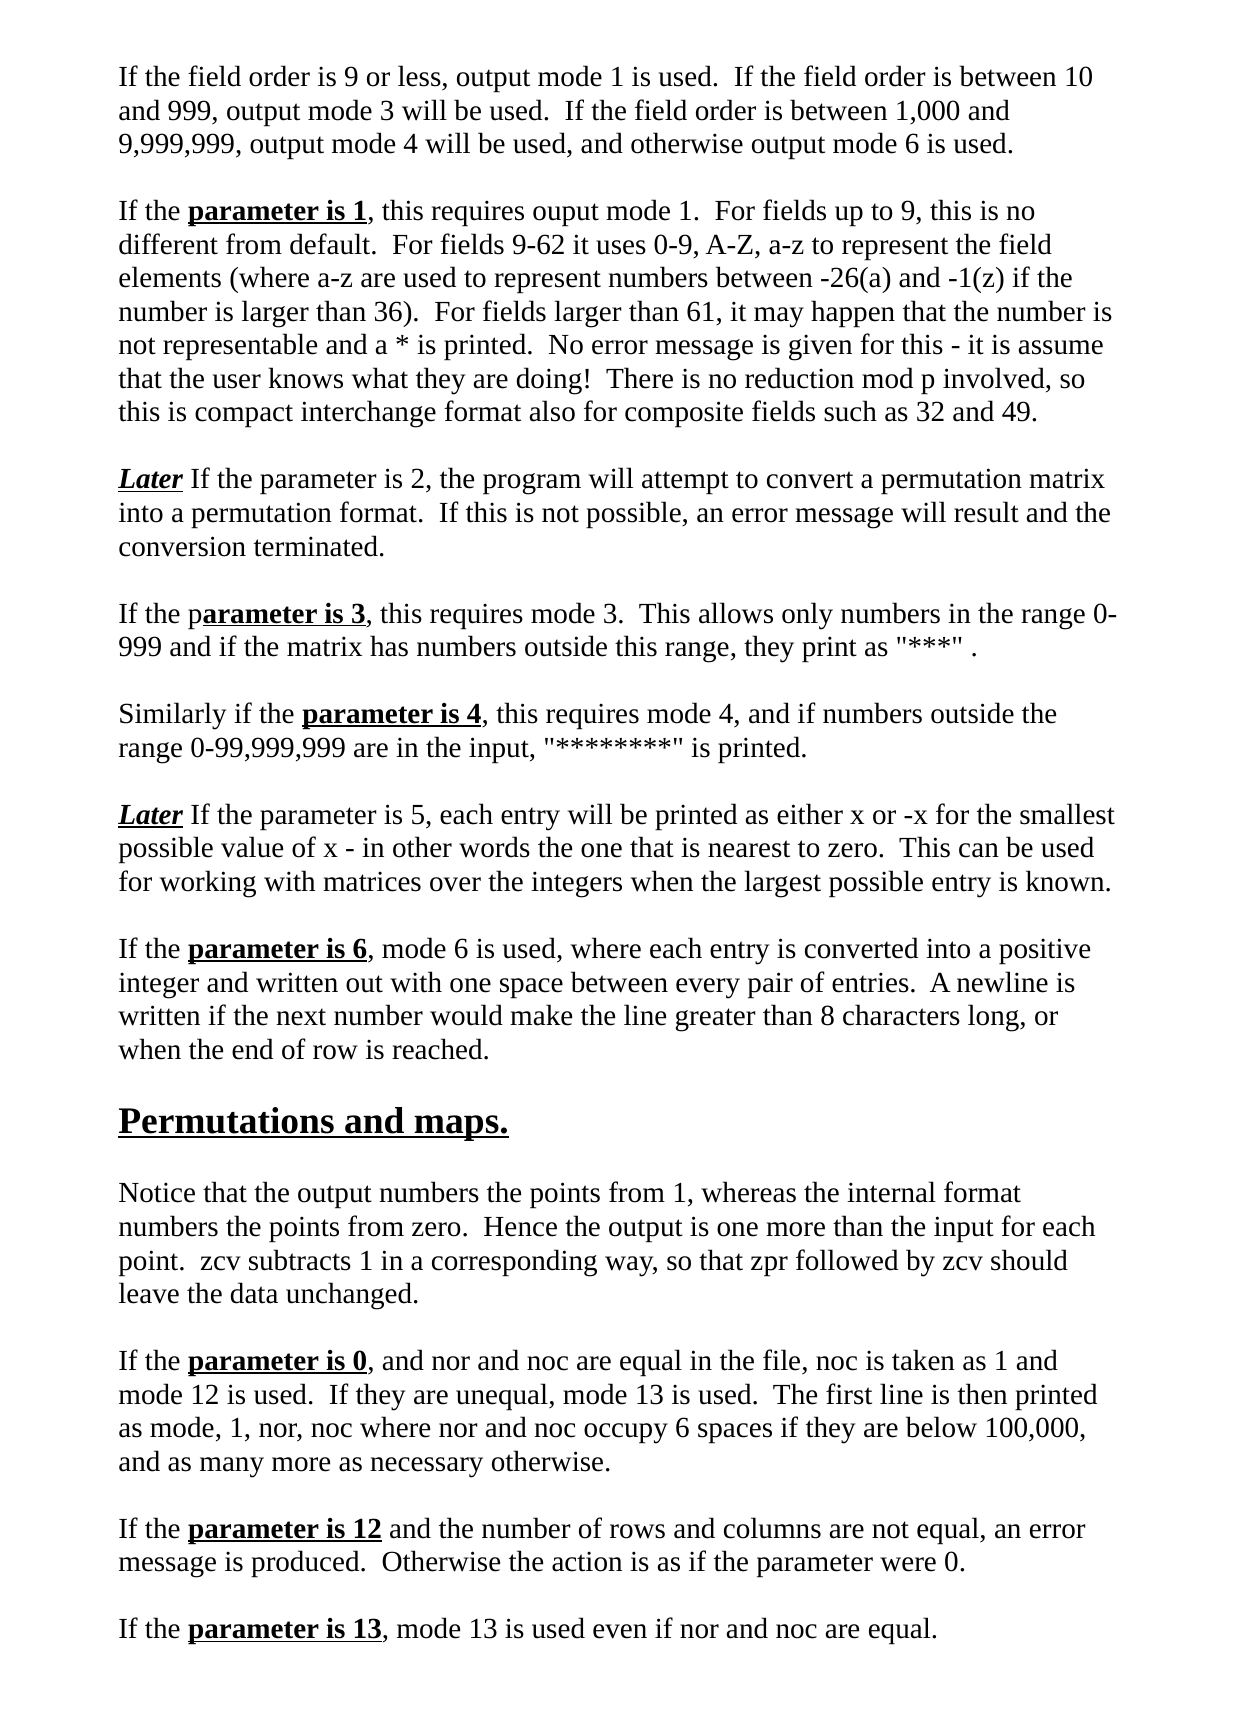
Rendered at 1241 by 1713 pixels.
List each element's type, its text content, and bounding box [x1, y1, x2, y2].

text Notice that the output numbers the points from 1, whereas the internal format numbers the points from zero. Hence the output is one more than the input for each point. zcv subtracts 1 in a corresponding way, so that zpr followed by zcv should leave the data unchanged. [118, 1176, 1122, 1310]
text If the parameter is 12 and the number of rows and columns are not equal, an error message is produced. Otherwise the action is as if the parameter were 0. [118, 1511, 1122, 1578]
text If the parameter is 0, and nor and noc are equal in the file, noc is taken as 1 and mode 12 is used. If they are unequal, mode 13 is used. The first line is then printed as mode, 1, nor, noc where nor and noc occupy 6 spaces if they are below 100,000, and as many more as necessary otherwise. [118, 1343, 1122, 1477]
text If the parameter is 1, this requires ouput mode 1. For fields up to 9, this is no different from default. For fields 9-62 it uses 0-9, A-Z, a-z to represent the field elements (where a-z are used to represent numbers between -26(a) and -1(z) if the number is larger than 36). For fields larger than 61, it may happen that the number is not representable and a * is printed. No error message is given for this - it is assume that the user knows what they are doing! There is no reduction mod p involved, so this is compact interchange format also for composite fields such as 32 and 49. [118, 193, 1122, 428]
text Later If the parameter is 5, each entry will be printed as either x or -x for the smallest possible value of x - in other words the one that is nearest to zero. This can be used for working with matrices over the integers when the largest possible entry is known. [118, 797, 1122, 898]
text If the parameter is 13, mode 13 is used even if nor and noc are equal. [118, 1612, 1122, 1645]
text Permutations and maps. [118, 1099, 1122, 1142]
text If the parameter is 3, this requires mode 3. This allows only numbers in the range 0-999 and if the matrix has numbers outside this range, they print as "***" . [118, 596, 1122, 663]
text Similarly if the parameter is 4, this requires mode 4, and if numbers outside the range 0-99,999,999 are in the input, "********" is printed. [118, 696, 1122, 763]
text If the parameter is 6, mode 6 is used, where each entry is converted into a positive integer and written out with one space between every pair of entries. A newline is written if the next number would make the line greater than 8 characters long, or when the end of row is reached. [118, 931, 1122, 1065]
text Later If the parameter is 2, the program will attempt to convert a permutation matrix into a permutation format. If this is not possible, an error message will result and the conversion terminated. [118, 462, 1122, 562]
text If the field order is 9 or less, output mode 1 is used. If the field order is between 10 and 999, output mode 3 will be used. If the field order is between 1,000 and 9,999,999, output mode 4 will be used, and otherwise output mode 6 is used. [118, 59, 1122, 160]
